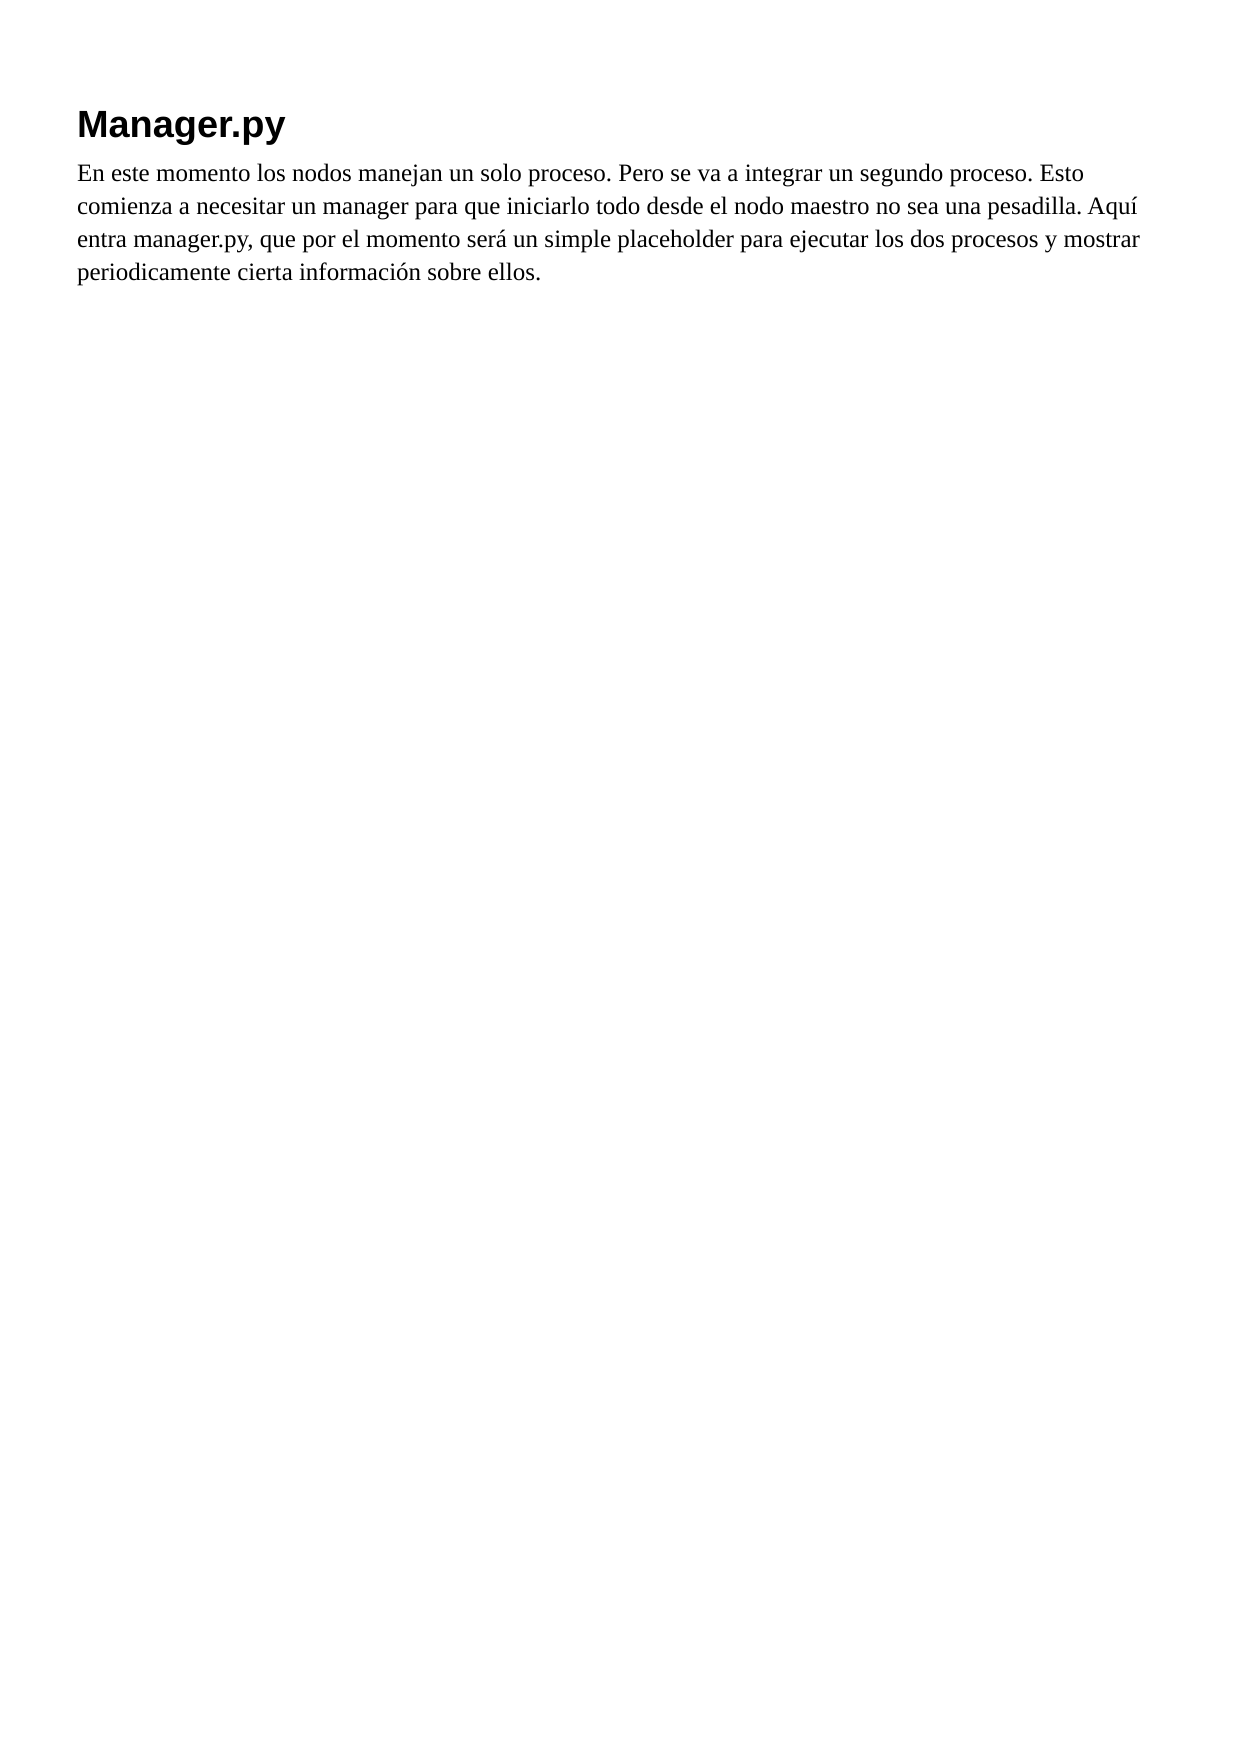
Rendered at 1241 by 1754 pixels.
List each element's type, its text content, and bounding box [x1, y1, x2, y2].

subtitle Manager.py [77, 102, 1163, 145]
text En este momento los nodos manejan un solo proceso. Pero se va a integrar un segundo proceso. Esto comienza a necesitar un manager para que iniciarlo todo desde el nodo maestro no sea una pesadilla. Aquí entra manager.py, que por el momento será un simple placeholder para ejecutar los dos procesos y mostrar periodicamente cierta información sobre ellos. [77, 158, 1163, 286]
